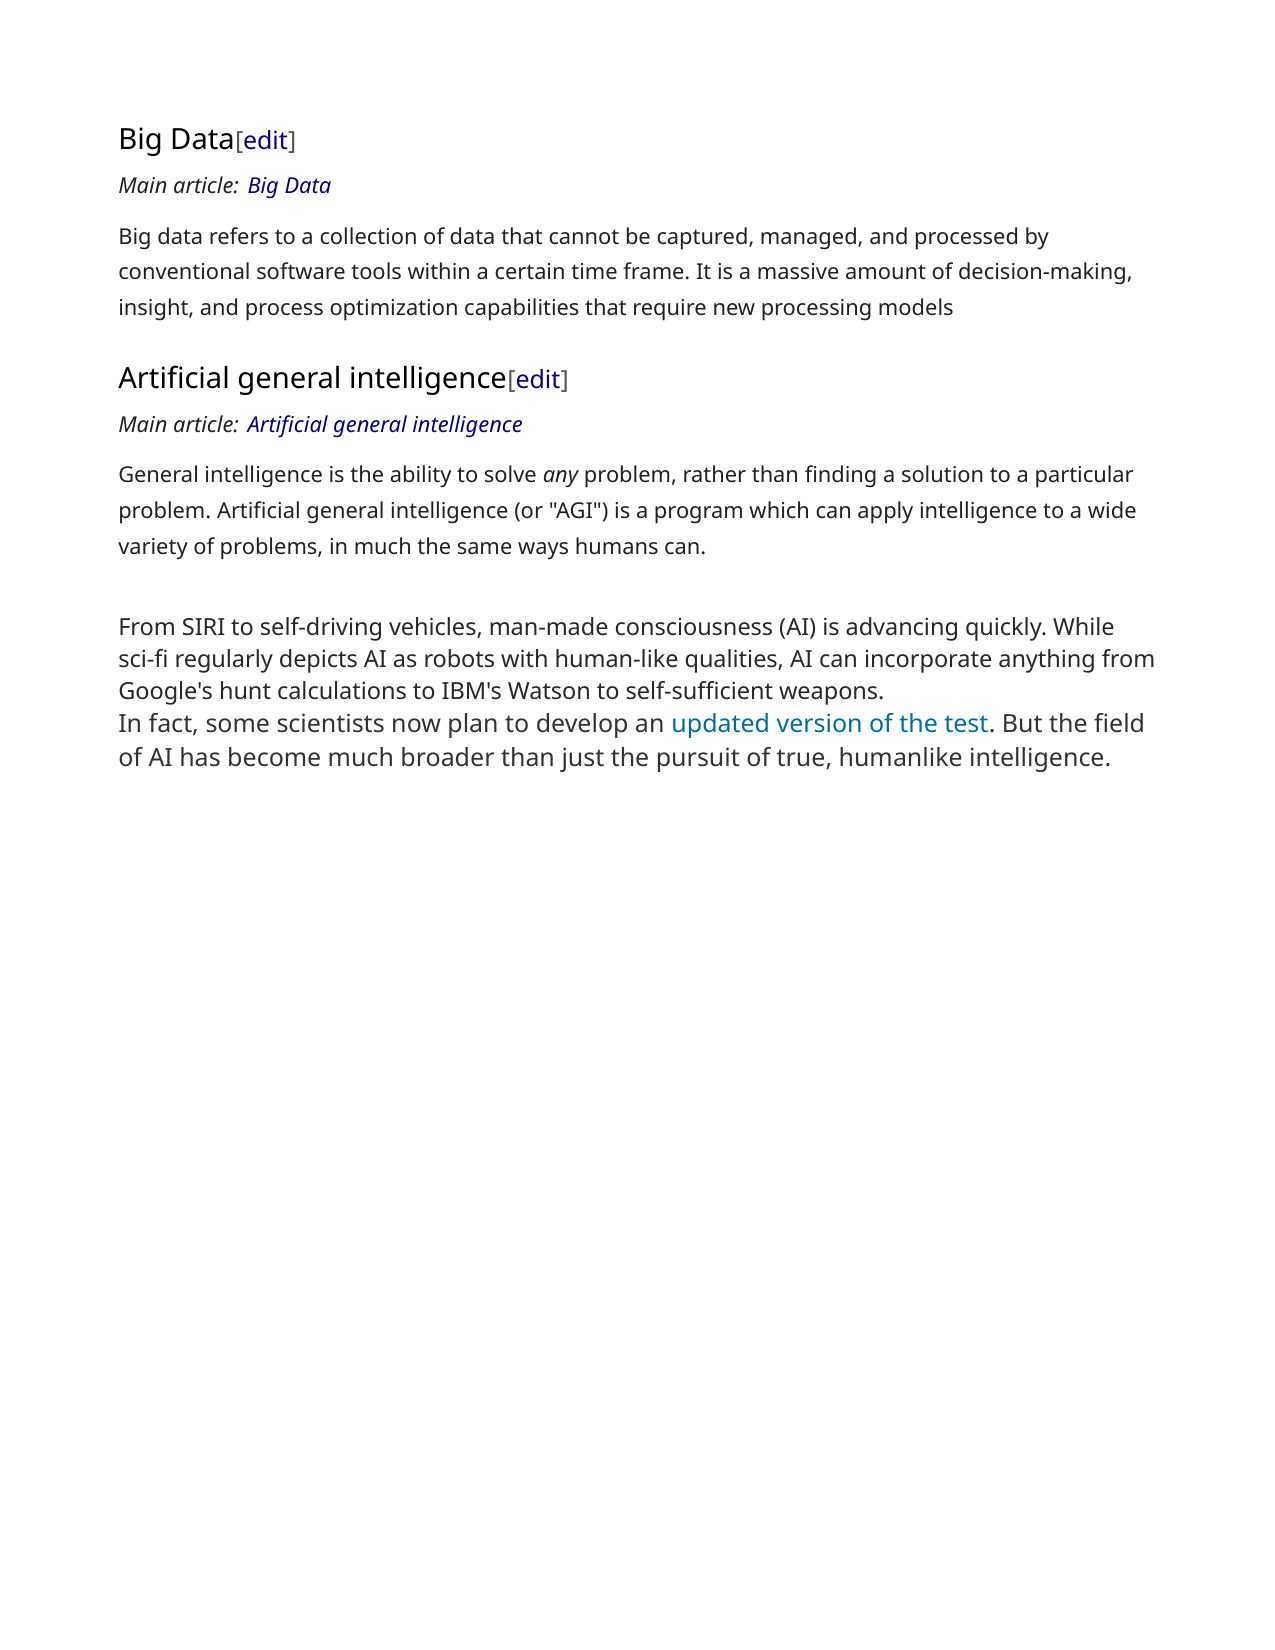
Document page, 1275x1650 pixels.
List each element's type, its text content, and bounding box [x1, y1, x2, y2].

text Main article: Artificial general intelligence [118, 409, 1157, 439]
text In fact, some scientists now plan to develop an updated version of the test. But the field of AI has become much broader than just the pursuit of true, humanlike intelligence. [118, 706, 1157, 774]
subtitle Big Data[edit] [118, 118, 1157, 158]
text From SIRI to self-driving vehicles, man-made consciousness (AI) is advancing quickly. While sci-fi regularly depicts AI as robots with human-like qualities, AI can incorporate anything from Google's hunt calculations to IBM's Watson to self-sufficient weapons. [118, 610, 1157, 706]
text Big data refers to a collection of data that cannot be captured, managed, and processed by conventional software tools within a certain time frame. It is a massive amount of decision-making, insight, and process optimization capabilities that require new processing models [118, 221, 1157, 322]
subtitle Artificial general intelligence[edit] [118, 357, 1157, 397]
text General intelligence is the ability to solve any problem, rather than finding a solution to a particular problem. Artificial general intelligence (or "AGI") is a program which can apply intelligence to a wide variety of problems, in much the same ways humans can. [118, 459, 1157, 561]
text Main article: Big Data [118, 170, 1157, 200]
